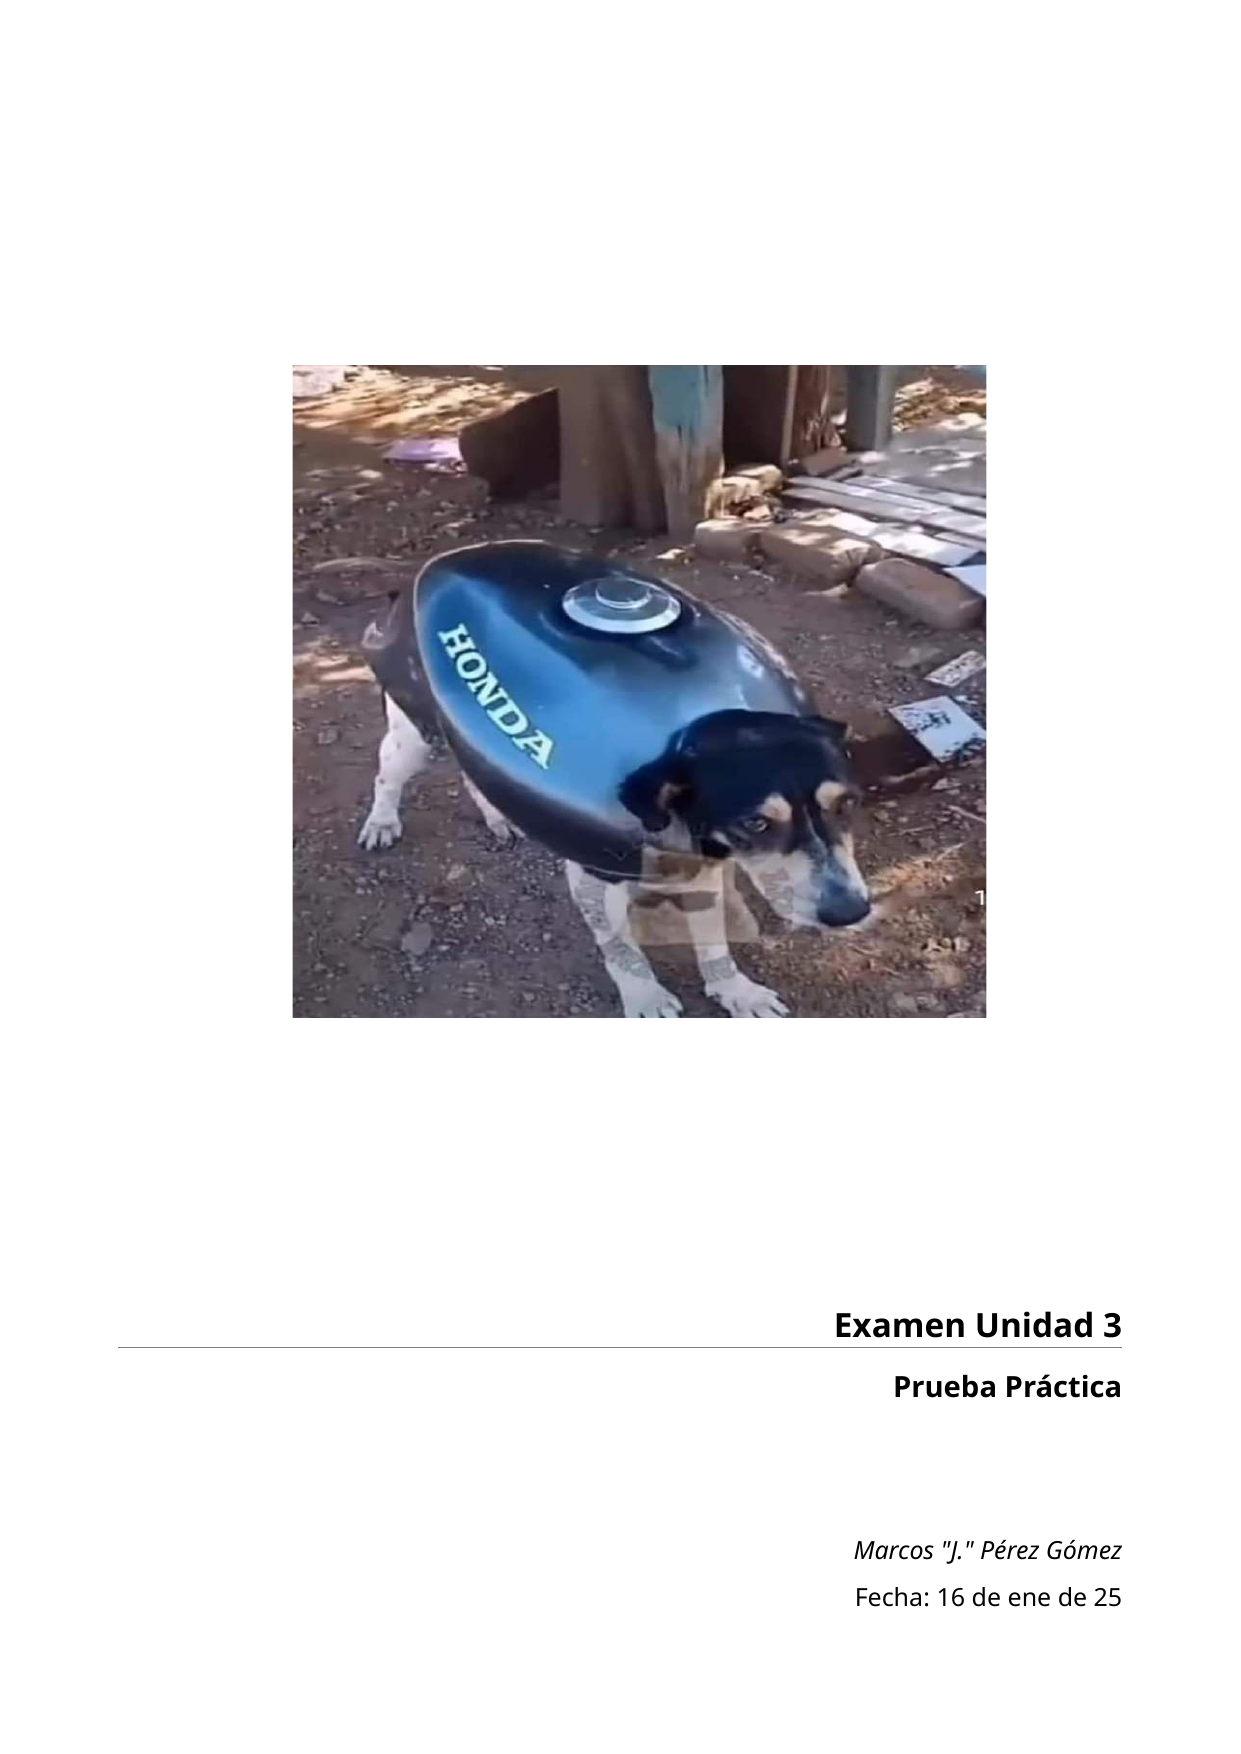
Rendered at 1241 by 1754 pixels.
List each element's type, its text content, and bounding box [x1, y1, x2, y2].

title Prueba Práctica [118, 1366, 1122, 1406]
text Fecha: 16 de ene de 25 [118, 1579, 1122, 1613]
picture [292, 365, 987, 1018]
text Marcos "J." Pérez Gómez [118, 1533, 1122, 1567]
text Examen Unidad 3 [118, 1302, 1122, 1347]
